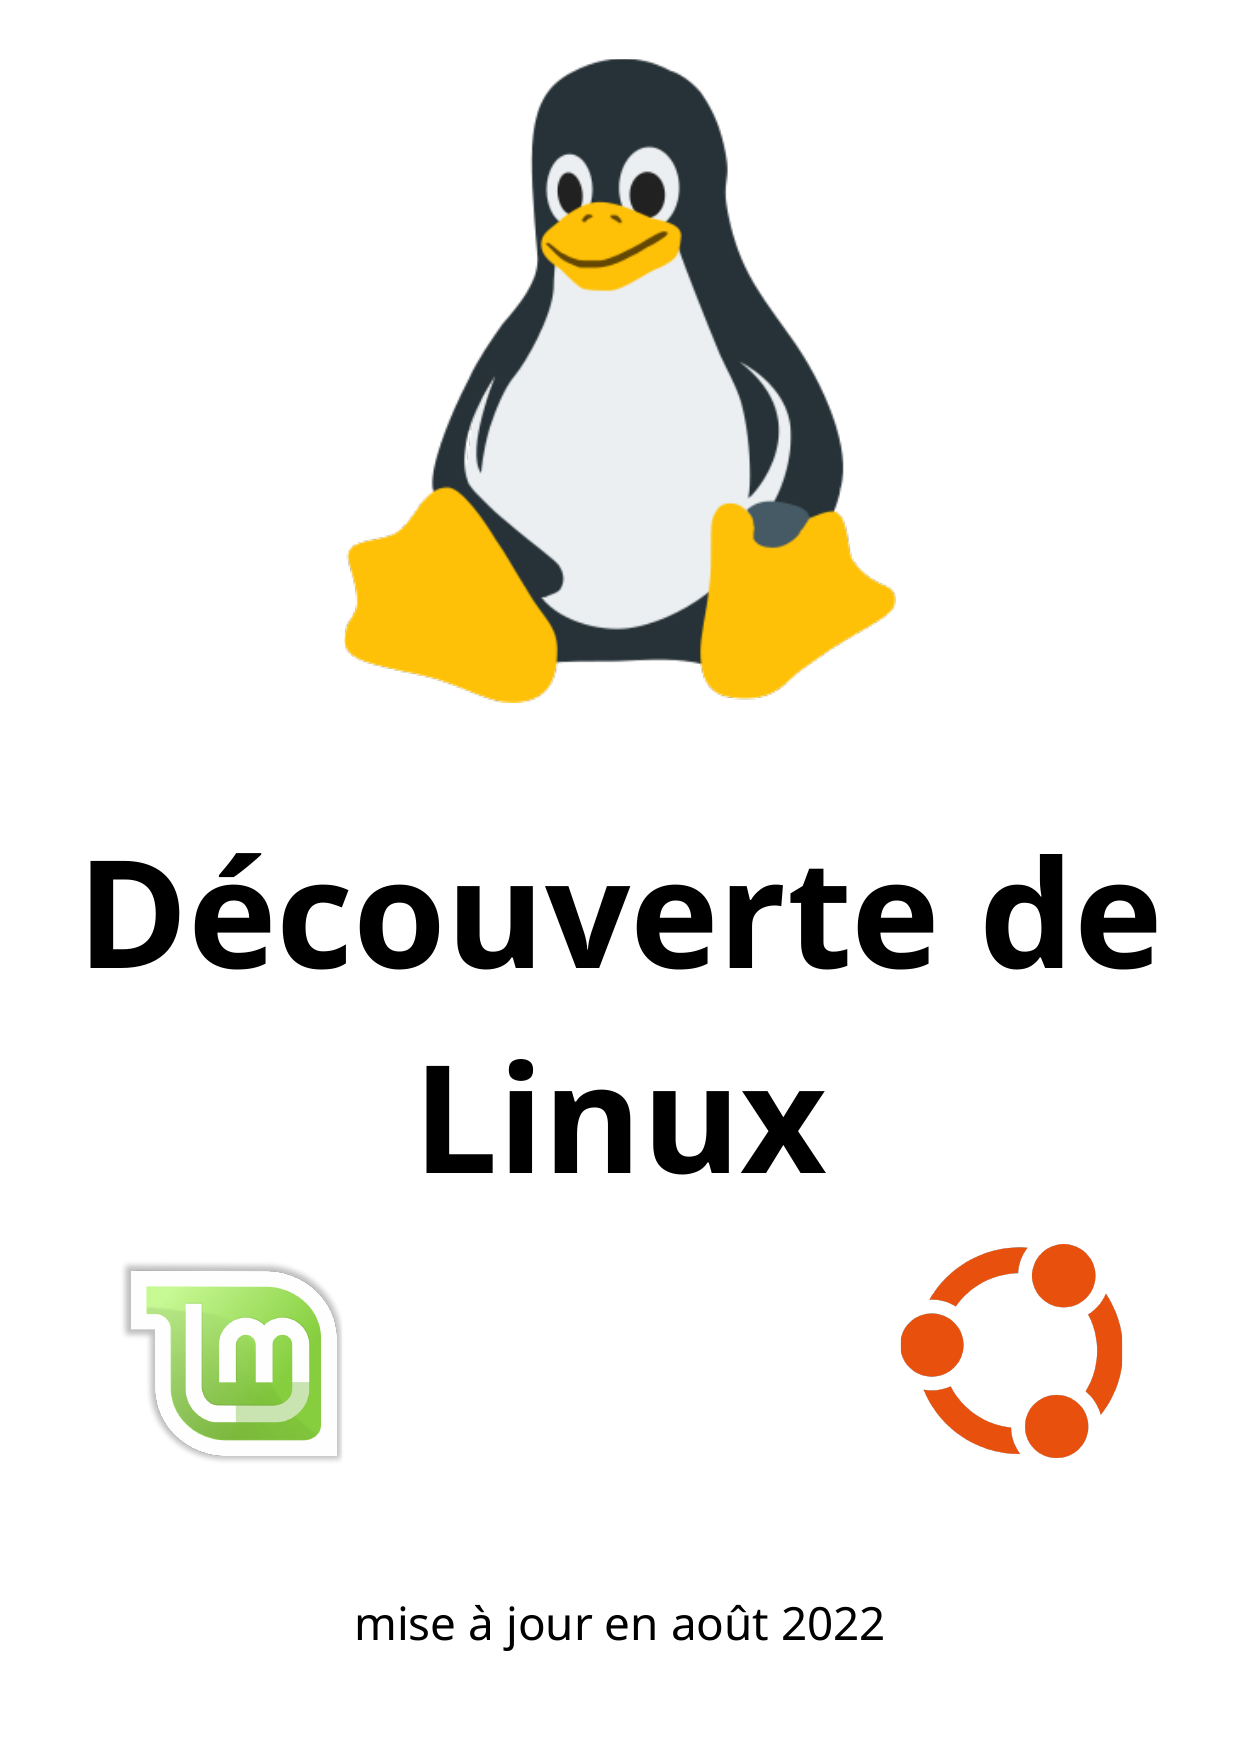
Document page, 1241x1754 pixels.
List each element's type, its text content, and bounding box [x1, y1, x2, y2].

picture [900, 1244, 1123, 1458]
picture [344, 59, 896, 703]
text Découverte de Linux [59, 808, 1181, 1217]
picture [118, 1259, 343, 1483]
text mise à jour en août 2022 [59, 1591, 1181, 1654]
